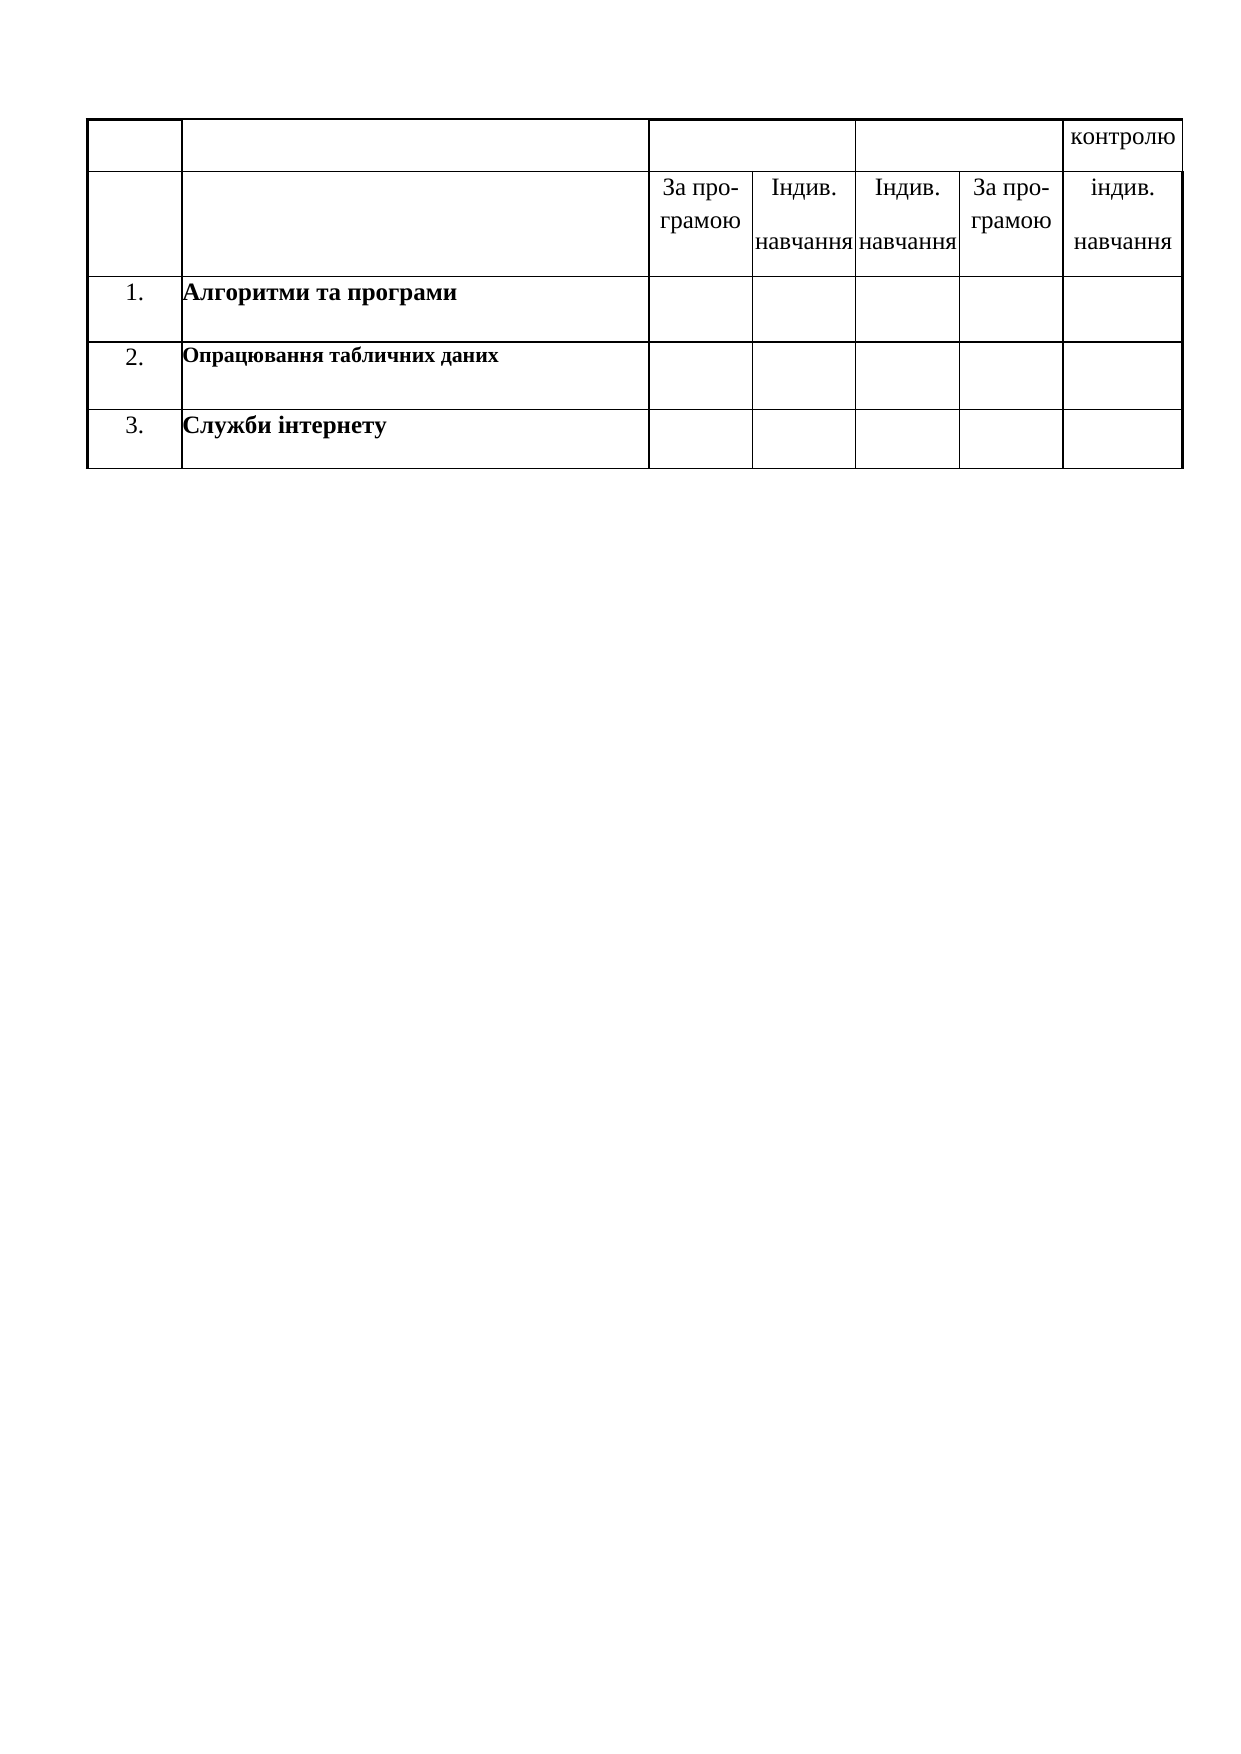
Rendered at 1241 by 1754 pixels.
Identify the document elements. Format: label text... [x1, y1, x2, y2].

table_cell За про-грамою [650, 172, 752, 276]
table_cell [1064, 410, 1181, 468]
table_cell Опрацювання табличних даних [183, 343, 648, 409]
table_cell [650, 343, 752, 409]
table_header [650, 121, 855, 171]
table_cell [753, 277, 855, 341]
table_cell Індив. навчання [753, 172, 855, 276]
table_cell [1064, 277, 1181, 341]
table_cell [960, 343, 1062, 409]
table_cell [650, 410, 752, 468]
table_cell індив. навчання [1064, 172, 1181, 276]
table_cell [856, 277, 959, 341]
table_cell [89, 172, 181, 276]
table_cell [650, 277, 752, 341]
table_cell Індив. навчання [856, 172, 959, 276]
table_cell 1. [89, 277, 181, 341]
table_cell 3. [89, 410, 181, 468]
table_cell [183, 172, 648, 276]
table_cell [856, 343, 959, 409]
table_cell Алгоритми та програми [183, 277, 648, 341]
table_cell [753, 410, 855, 468]
table_cell [960, 277, 1062, 341]
table_header контролю [1064, 121, 1182, 171]
table_cell [1064, 343, 1181, 409]
table_cell Служби інтернету [183, 410, 648, 468]
table_cell [753, 343, 855, 409]
table_header [183, 120, 648, 171]
table_cell 2. [89, 343, 181, 409]
table_header [89, 121, 181, 171]
table_cell [856, 410, 959, 468]
table_cell За про-грамою [960, 172, 1062, 276]
table_cell [960, 410, 1062, 468]
table_header [856, 121, 1062, 171]
